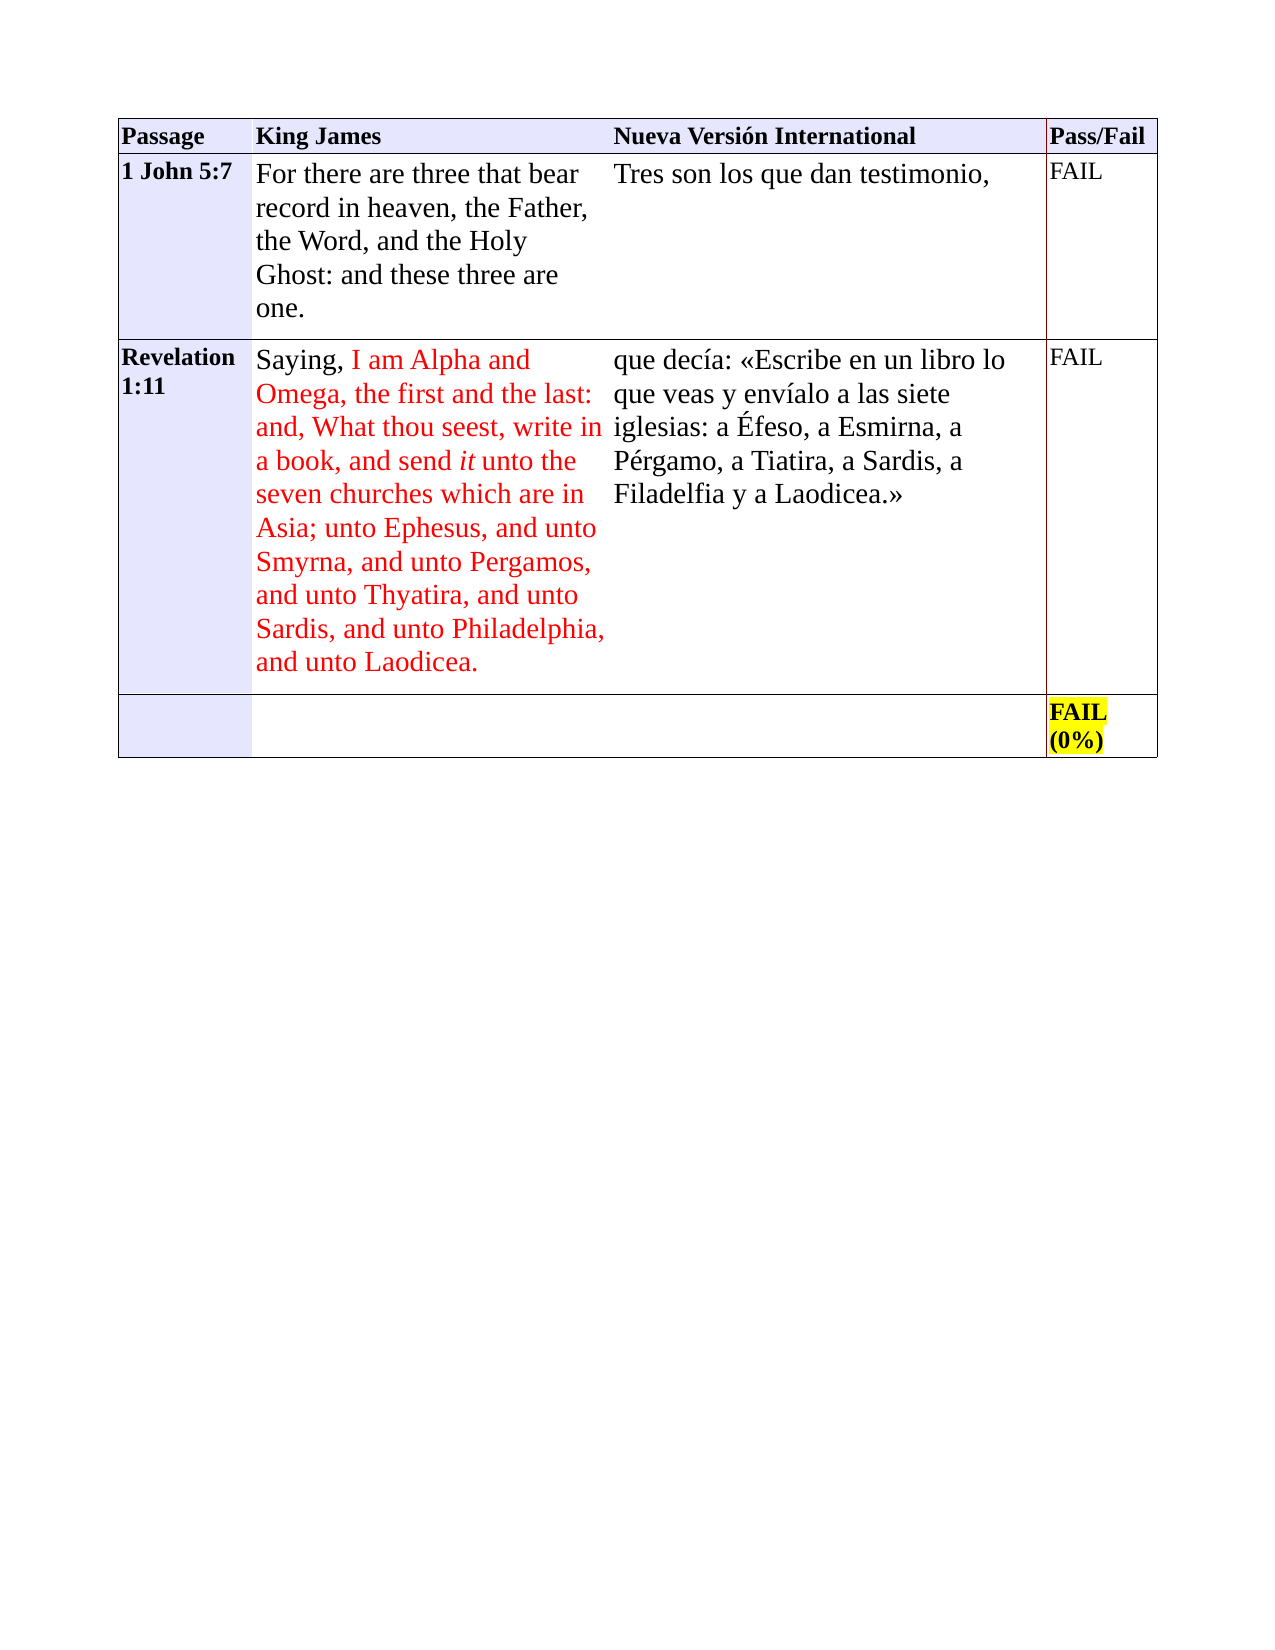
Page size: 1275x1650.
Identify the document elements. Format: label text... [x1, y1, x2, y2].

table_cell FAIL [1047, 154, 1157, 339]
table_cell FAIL (0%) [1047, 695, 1157, 757]
table_header Pass/Fail [1047, 119, 1157, 153]
table_cell FAIL [1047, 340, 1157, 693]
table_cell For there are three that bear record in heaven, the Father, the Word, and the Holy Ghost: and these three are one. [253, 154, 610, 339]
table_cell [253, 695, 610, 757]
table_cell Revelation 1:11 [119, 340, 252, 693]
table_header Passage [119, 119, 252, 153]
table_cell [119, 695, 252, 757]
table_cell que decía: «Escribe en un libro lo que veas y envíalo a las siete iglesias: a Éfeso, a Esmirna, a Pérgamo, a Tiatira, a Sardis, a Filadelfia y a Laodicea.» [610, 340, 1046, 693]
table_cell 1 John 5:7 [119, 154, 252, 339]
table_header King James [253, 119, 610, 153]
table_header Nueva Versión International [610, 119, 1046, 153]
table_cell Tres son los que dan testimonio, [610, 154, 1046, 339]
table_cell Saying, I am Alpha and Omega, the first and the last: and, What thou seest, write in a book, and send it unto the seven churches which are in Asia; unto Ephesus, and unto Smyrna, and unto Pergamos, and unto Thyatira, and unto Sardis, and unto Philadelphia, and unto Laodicea. [253, 340, 610, 693]
table_cell [610, 695, 1046, 757]
